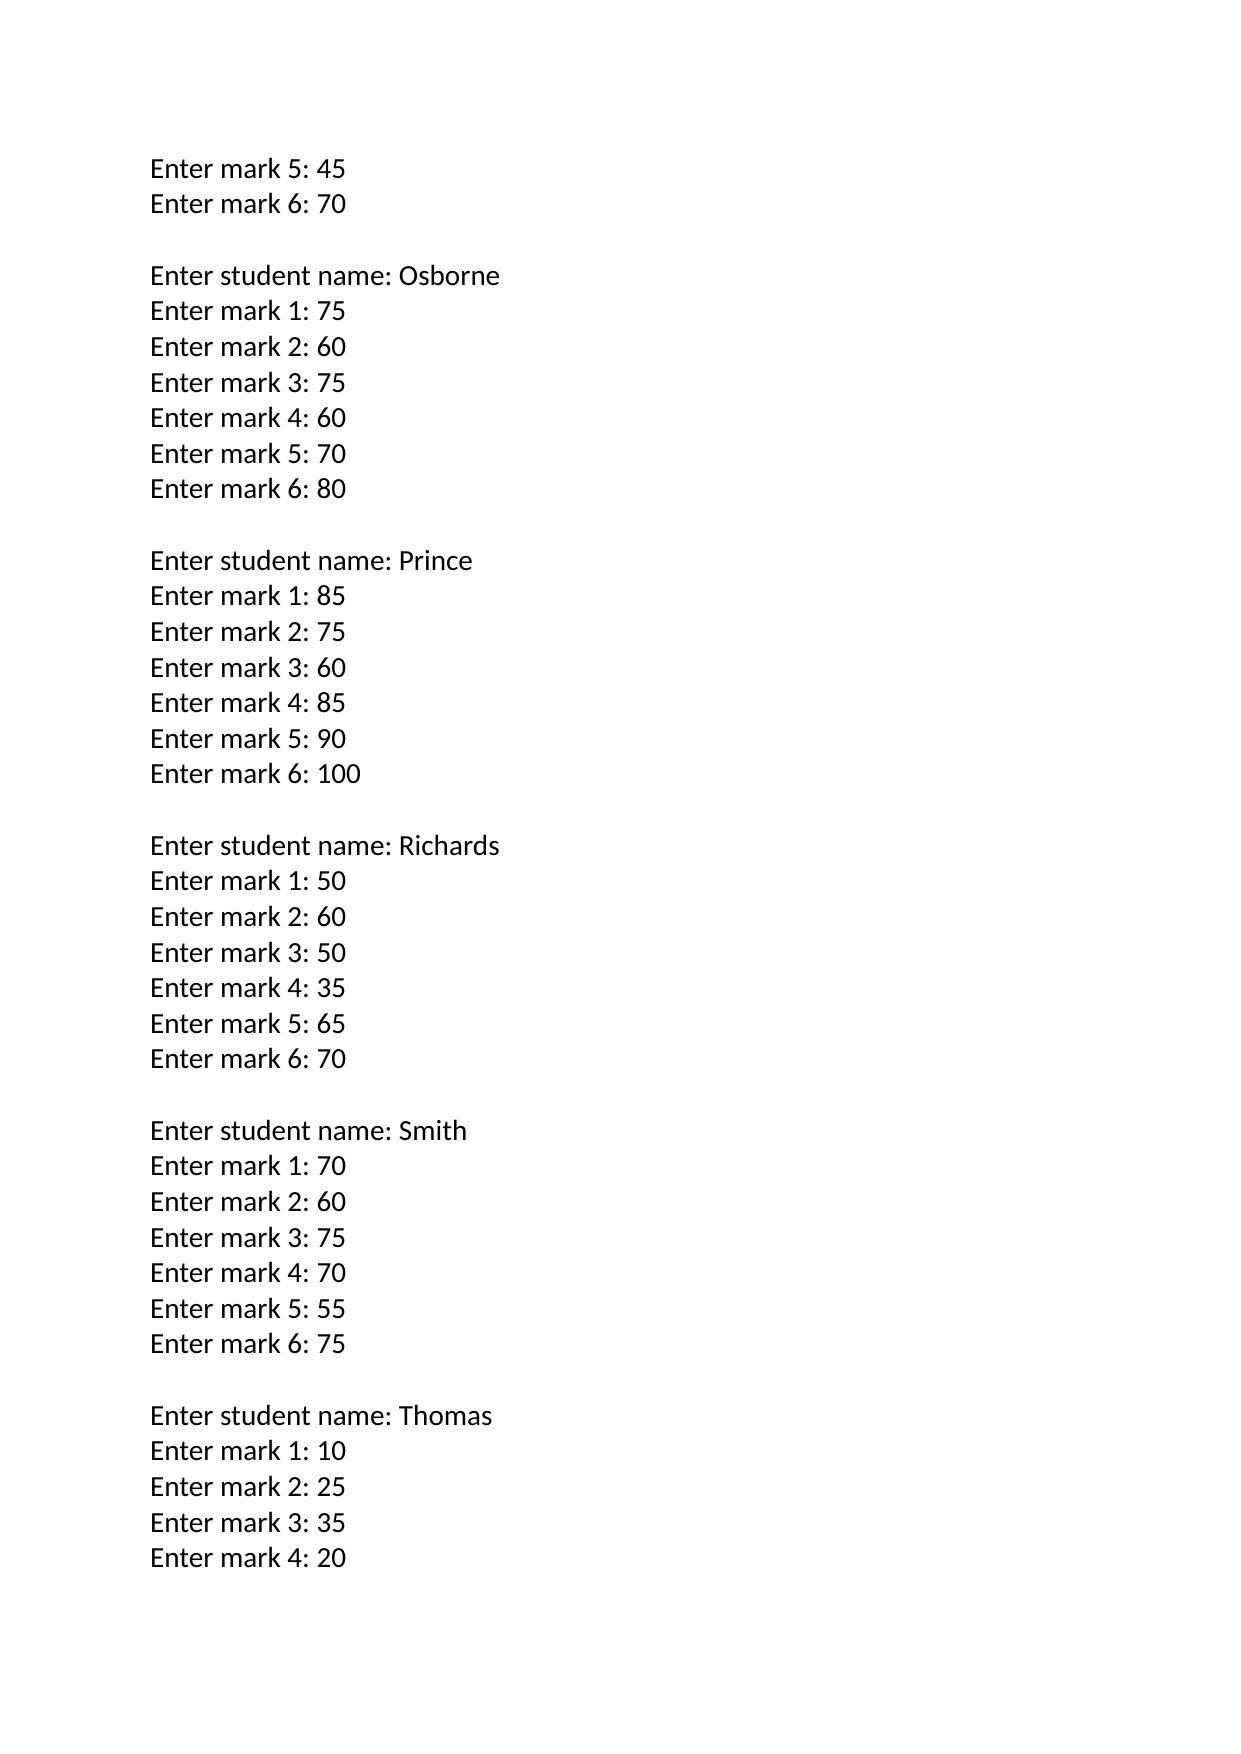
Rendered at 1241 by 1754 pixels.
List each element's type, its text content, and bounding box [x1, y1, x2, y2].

text Enter mark 5: 55 [150, 1290, 1090, 1326]
text Enter mark 6: 70 [150, 1041, 1090, 1076]
text Enter mark 1: 75 [150, 292, 1090, 328]
text Enter mark 3: 50 [150, 934, 1090, 969]
text Enter mark 1: 50 [150, 862, 1090, 898]
text Enter mark 4: 85 [150, 684, 1090, 720]
text Enter mark 2: 60 [150, 1183, 1090, 1219]
text Enter mark 1: 70 [150, 1147, 1090, 1183]
text Enter mark 4: 70 [150, 1254, 1090, 1290]
text Enter mark 3: 60 [150, 649, 1090, 684]
text Enter mark 2: 60 [150, 898, 1090, 934]
text Enter student name: Osborne [150, 257, 1090, 292]
text Enter mark 1: 10 [150, 1432, 1090, 1468]
text Enter mark 2: 60 [150, 328, 1090, 364]
text Enter mark 6: 75 [150, 1326, 1090, 1361]
text Enter mark 6: 70 [150, 186, 1090, 221]
text Enter mark 5: 70 [150, 435, 1090, 471]
text Enter student name: Prince [150, 542, 1090, 577]
text Enter mark 3: 35 [150, 1504, 1090, 1539]
text Enter mark 4: 60 [150, 399, 1090, 435]
text Enter mark 5: 65 [150, 1005, 1090, 1041]
text Enter mark 2: 25 [150, 1468, 1090, 1504]
text Enter mark 3: 75 [150, 1219, 1090, 1254]
text Enter student name: Smith [150, 1112, 1090, 1147]
text Enter mark 2: 75 [150, 613, 1090, 649]
text Enter student name: Thomas [150, 1397, 1090, 1432]
text Enter student name: Richards [150, 827, 1090, 862]
text Enter mark 4: 20 [150, 1539, 1090, 1575]
text Enter mark 3: 75 [150, 364, 1090, 399]
text Enter mark 6: 100 [150, 756, 1090, 791]
text Enter mark 5: 45 [150, 150, 1090, 186]
text Enter mark 1: 85 [150, 577, 1090, 613]
text Enter mark 6: 80 [150, 471, 1090, 506]
text Enter mark 5: 90 [150, 720, 1090, 756]
text Enter mark 4: 35 [150, 969, 1090, 1005]
